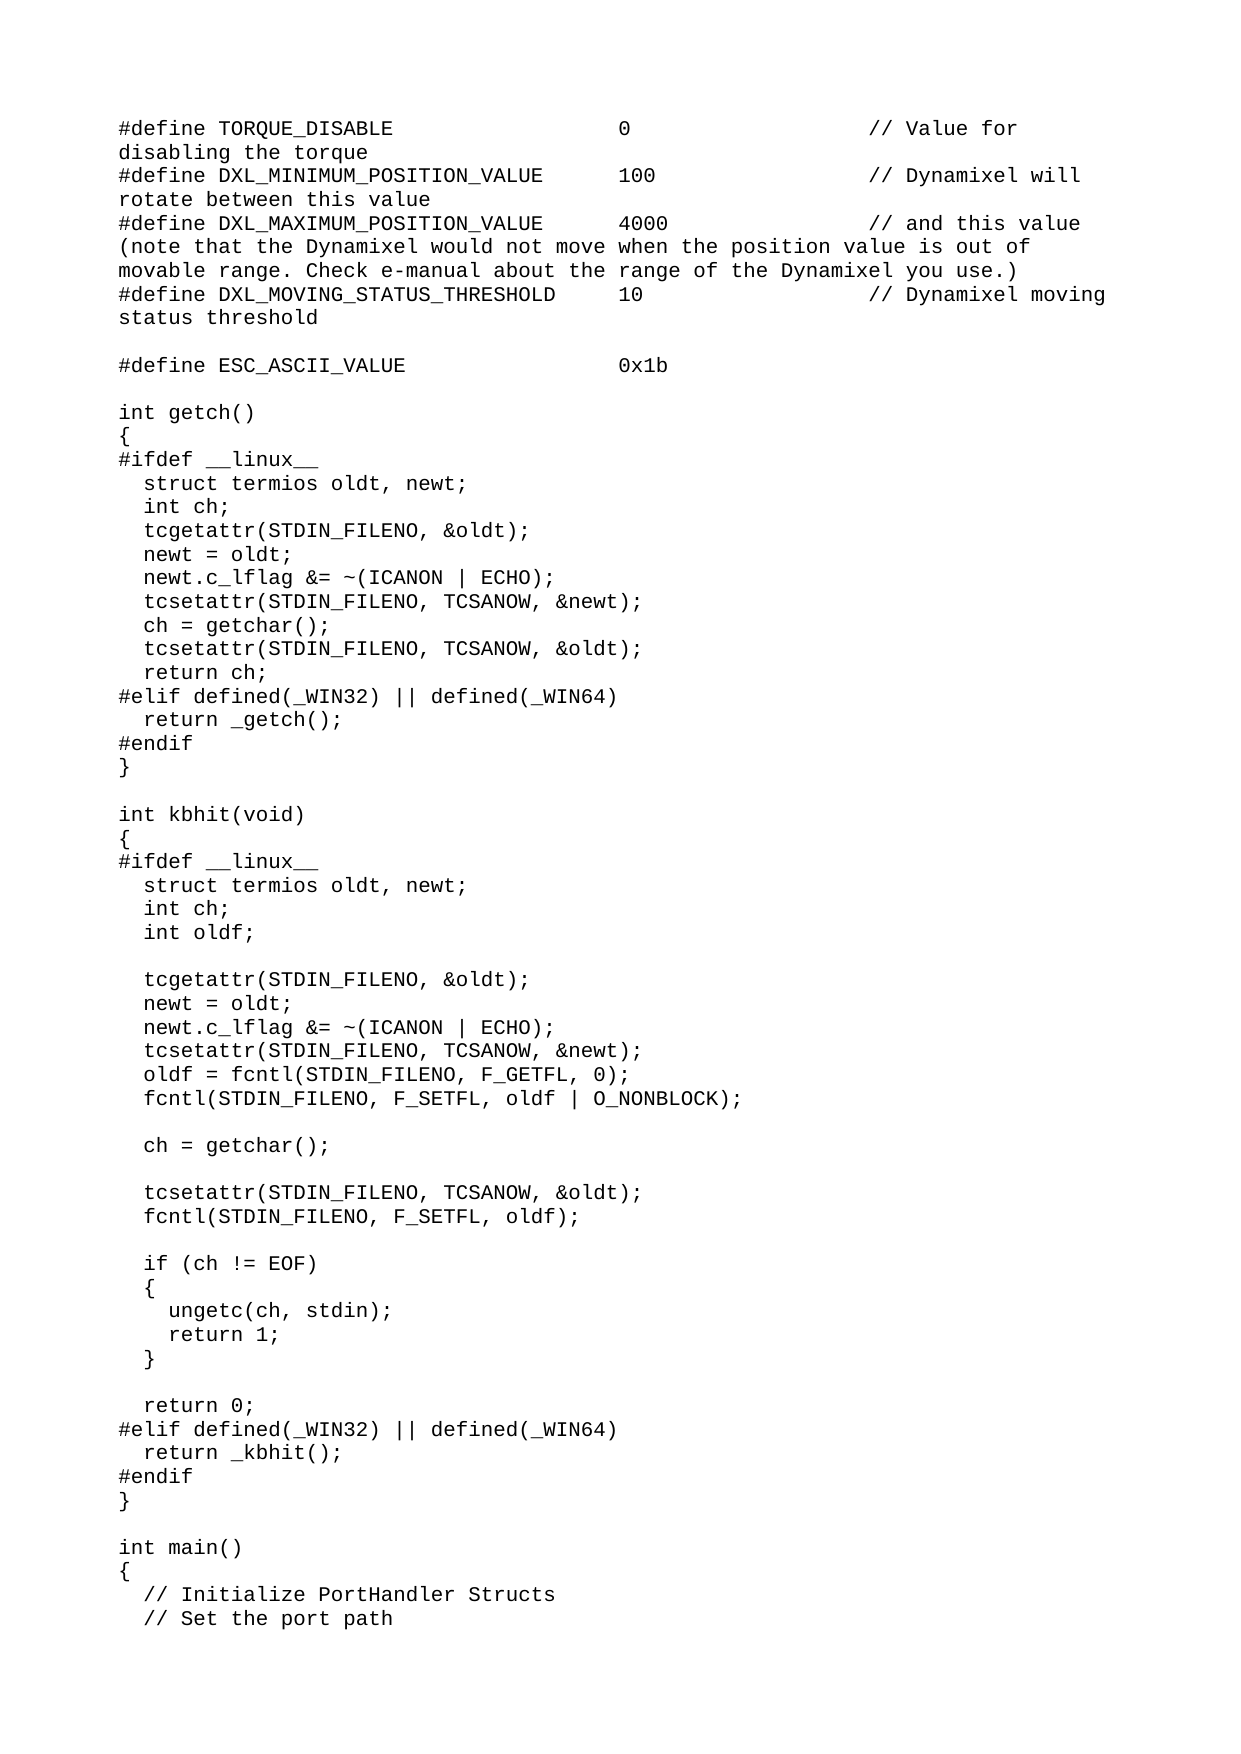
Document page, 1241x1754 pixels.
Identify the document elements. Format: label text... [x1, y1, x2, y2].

text int oldf; [118, 922, 1122, 946]
text #endif [118, 1466, 1122, 1489]
text return 0; [118, 1395, 1122, 1419]
text #define DXL_MOVING_STATUS_THRESHOLD 10 // Dynamixel moving status threshold [118, 284, 1122, 331]
text // Initialize PortHandler Structs [118, 1584, 1122, 1608]
text newt = oldt; [118, 993, 1122, 1017]
text ungetc(ch, stdin); [118, 1300, 1122, 1324]
text oldf = fcntl(STDIN_FILENO, F_GETFL, 0); [118, 1064, 1122, 1088]
text return _getch(); [118, 709, 1122, 733]
text #define DXL_MAXIMUM_POSITION_VALUE 4000 // and this value (note that the Dynamixel would not move when the position value is out of movable range. Check e-manual about the range of the Dynamixel you use.) [118, 213, 1122, 284]
text #define ESC_ASCII_VALUE 0x1b [118, 354, 1122, 378]
text tcsetattr(STDIN_FILENO, TCSANOW, &oldt); [118, 638, 1122, 662]
text tcgetattr(STDIN_FILENO, &oldt); [118, 520, 1122, 544]
text tcsetattr(STDIN_FILENO, TCSANOW, &oldt); [118, 1182, 1122, 1206]
text return ch; [118, 662, 1122, 686]
text tcsetattr(STDIN_FILENO, TCSANOW, &newt); [118, 1040, 1122, 1064]
text newt.c_lflag &= ~(ICANON | ECHO); [118, 1017, 1122, 1040]
text #define TORQUE_DISABLE 0 // Value for disabling the torque [118, 118, 1122, 165]
text #define DXL_MINIMUM_POSITION_VALUE 100 // Dynamixel will rotate between this value [118, 165, 1122, 213]
text #elif defined(_WIN32) || defined(_WIN64) [118, 1419, 1122, 1442]
text int ch; [118, 898, 1122, 922]
text ch = getchar(); [118, 615, 1122, 638]
text { [118, 827, 1122, 851]
text } [118, 757, 1122, 780]
text } [118, 1489, 1122, 1513]
text tcsetattr(STDIN_FILENO, TCSANOW, &newt); [118, 591, 1122, 615]
text newt.c_lflag &= ~(ICANON | ECHO); [118, 567, 1122, 591]
text fcntl(STDIN_FILENO, F_SETFL, oldf); [118, 1206, 1122, 1229]
text tcgetattr(STDIN_FILENO, &oldt); [118, 969, 1122, 993]
text ch = getchar(); [118, 1135, 1122, 1158]
text int main() [118, 1537, 1122, 1561]
text #ifdef __linux__ [118, 851, 1122, 875]
text { [118, 1561, 1122, 1584]
text #ifdef __linux__ [118, 449, 1122, 473]
text #endif [118, 733, 1122, 757]
text int kbhit(void) [118, 804, 1122, 827]
text return _kbhit(); [118, 1442, 1122, 1466]
text #elif defined(_WIN32) || defined(_WIN64) [118, 686, 1122, 709]
text struct termios oldt, newt; [118, 473, 1122, 496]
text if (ch != EOF) [118, 1253, 1122, 1277]
text } [118, 1348, 1122, 1371]
text int getch() [118, 402, 1122, 426]
text newt = oldt; [118, 544, 1122, 567]
text struct termios oldt, newt; [118, 875, 1122, 898]
text // Set the port path [118, 1608, 1122, 1631]
text return 1; [118, 1324, 1122, 1348]
text fcntl(STDIN_FILENO, F_SETFL, oldf | O_NONBLOCK); [118, 1088, 1122, 1111]
text int ch; [118, 496, 1122, 520]
text { [118, 1277, 1122, 1300]
text { [118, 426, 1122, 449]
